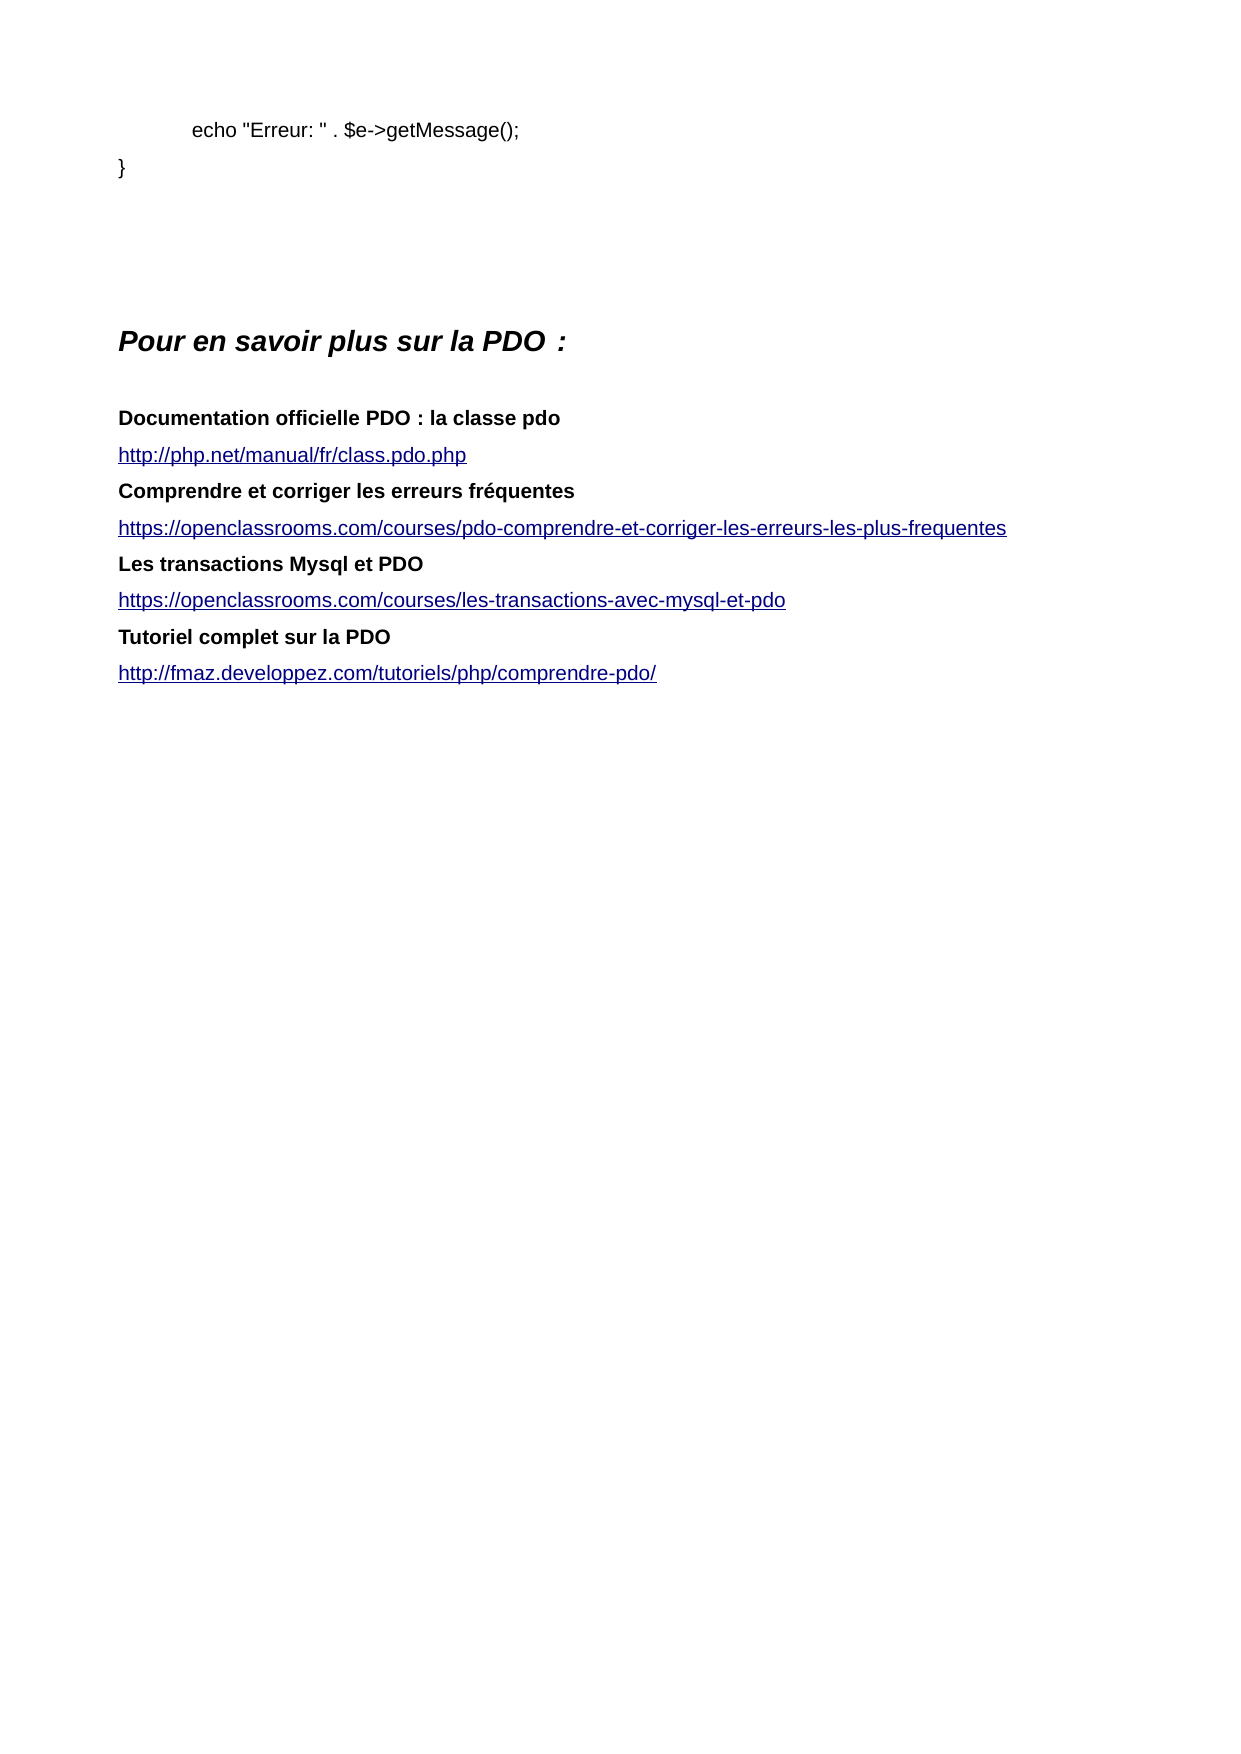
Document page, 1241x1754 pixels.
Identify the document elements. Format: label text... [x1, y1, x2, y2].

text http://php.net/manual/fr/class.pdo.php [118, 442, 1122, 466]
text } [118, 154, 1122, 178]
subtitle Pour en savoir plus sur la PDO : [118, 323, 1122, 357]
text https://openclassrooms.com/courses/les-transactions-avec-mysql-et-pdo [118, 588, 1122, 612]
text Documentation officielle PDO : la classe pdo [118, 406, 1122, 430]
text Tutoriel complet sur la PDO [118, 625, 1122, 649]
text echo "Erreur: " . $e->getMessage(); [118, 118, 1122, 142]
text https://openclassrooms.com/courses/pdo-comprendre-et-corriger-les-erreurs-les-plus-frequentes [118, 515, 1122, 539]
text http://fmaz.developpez.com/tutoriels/php/comprendre-pdo/ [118, 661, 1122, 685]
text Les transactions Mysql et PDO [118, 552, 1122, 576]
text Comprendre et corriger les erreurs fréquentes [118, 479, 1122, 503]
